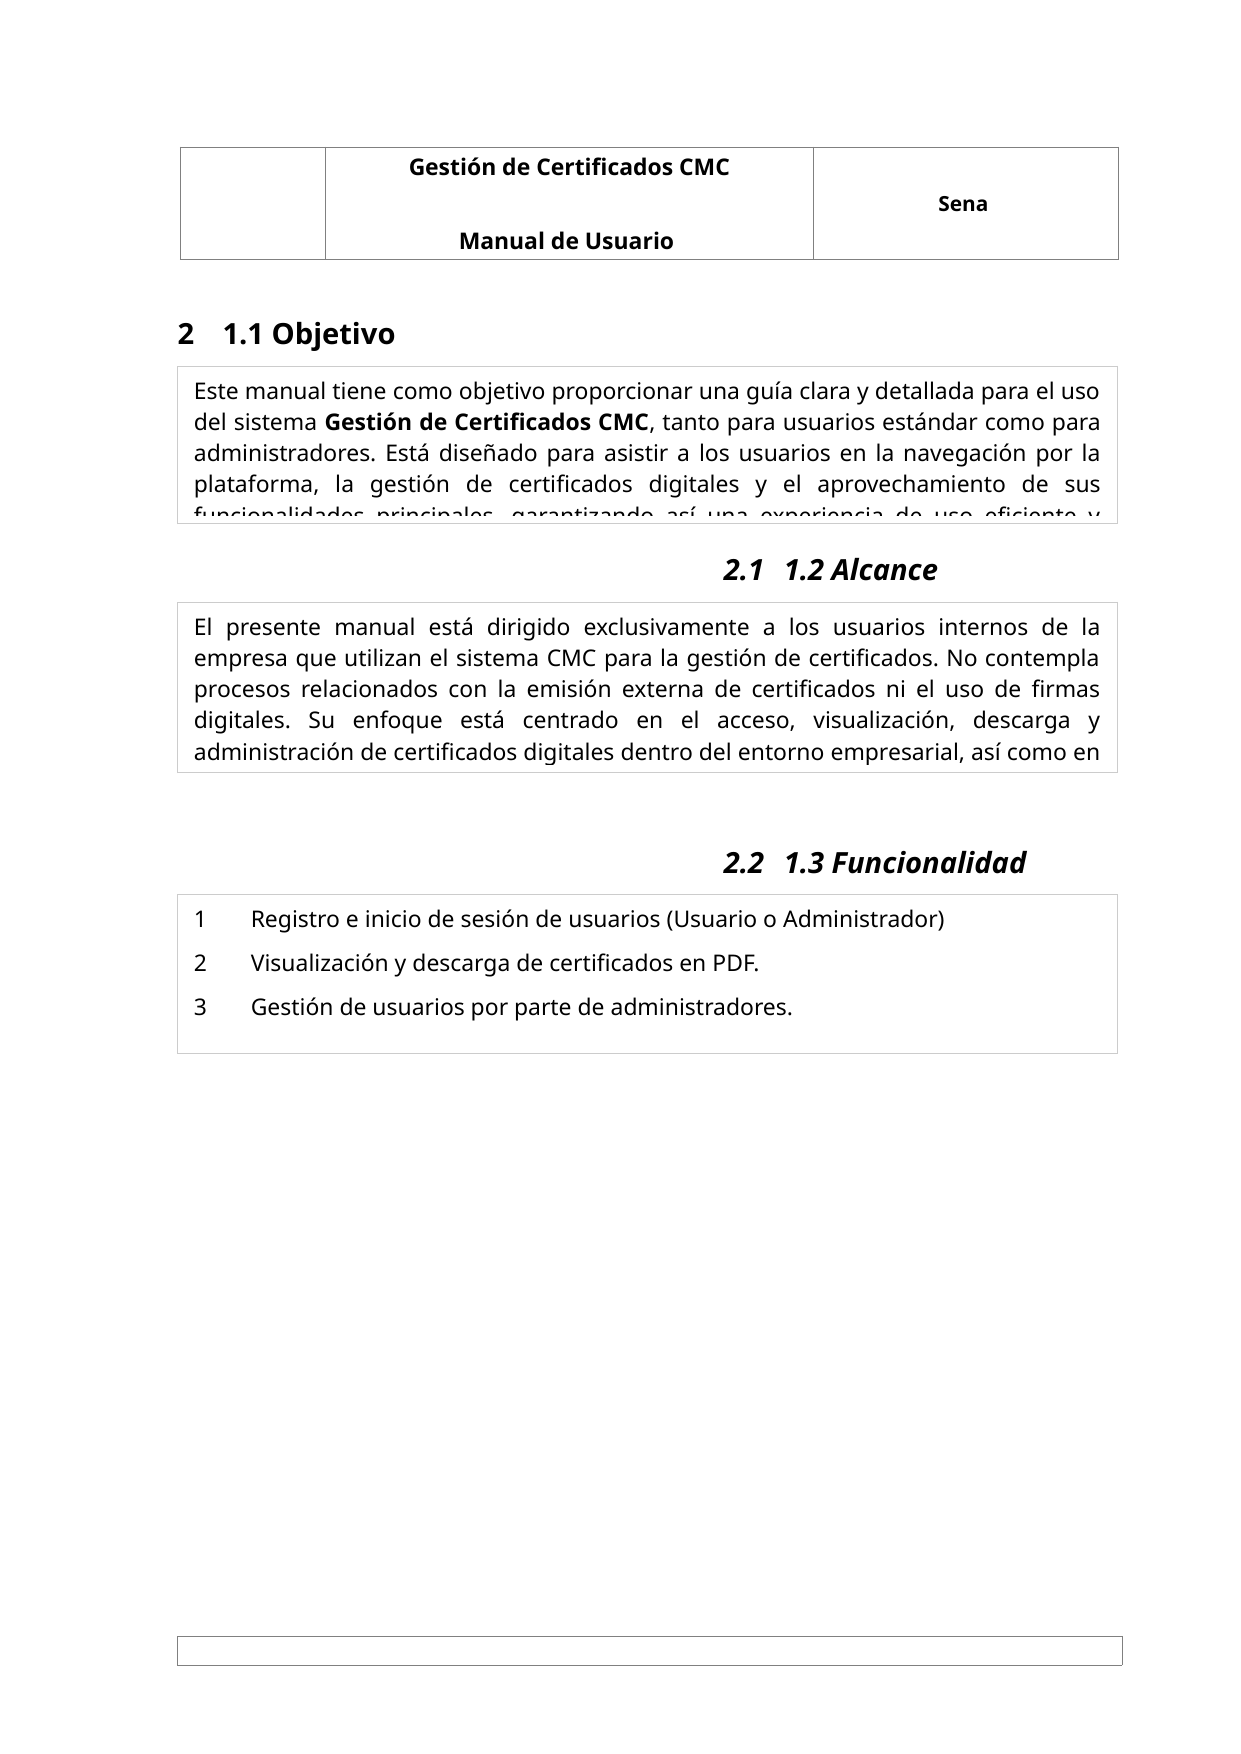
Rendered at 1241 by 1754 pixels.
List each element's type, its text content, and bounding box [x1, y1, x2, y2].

subtitle 1.2 Alcance [723, 549, 1122, 589]
subtitle 1.1 Objetivo [177, 313, 1122, 353]
list Gestión de usuarios por parte de administradores. [194, 991, 1101, 1022]
list Registro e inicio de sesión de usuarios (Usuario o Administrador) [194, 903, 1101, 935]
text Este manual tiene como objetivo proporcionar una guía clara y detallada para el uso del sistema Gestión de Certificados CMC, tanto para usuarios estándar como para administradores. Está diseñado para asistir a los usuarios en la navegación por la plataforma, la gestión de certificados digitales y el aprovechamiento de sus funcionalidades principales, garantizando así una experiencia de uso eficiente y segura. [194, 375, 1101, 515]
list Visualización y descarga de certificados en PDF. [194, 947, 1101, 978]
text El presente manual está dirigido exclusivamente a los usuarios internos de la empresa que utilizan el sistema CMC para la gestión de certificados. No contempla procesos relacionados con la emisión externa de certificados ni el uso de firmas digitales. Su enfoque está centrado en el acceso, visualización, descarga y administración de certificados digitales dentro del entorno empresarial, así como en la gestión de usuarios con distintos niveles de acceso. [194, 611, 1101, 764]
subtitle 1.3 Funcionalidad [723, 842, 1122, 882]
